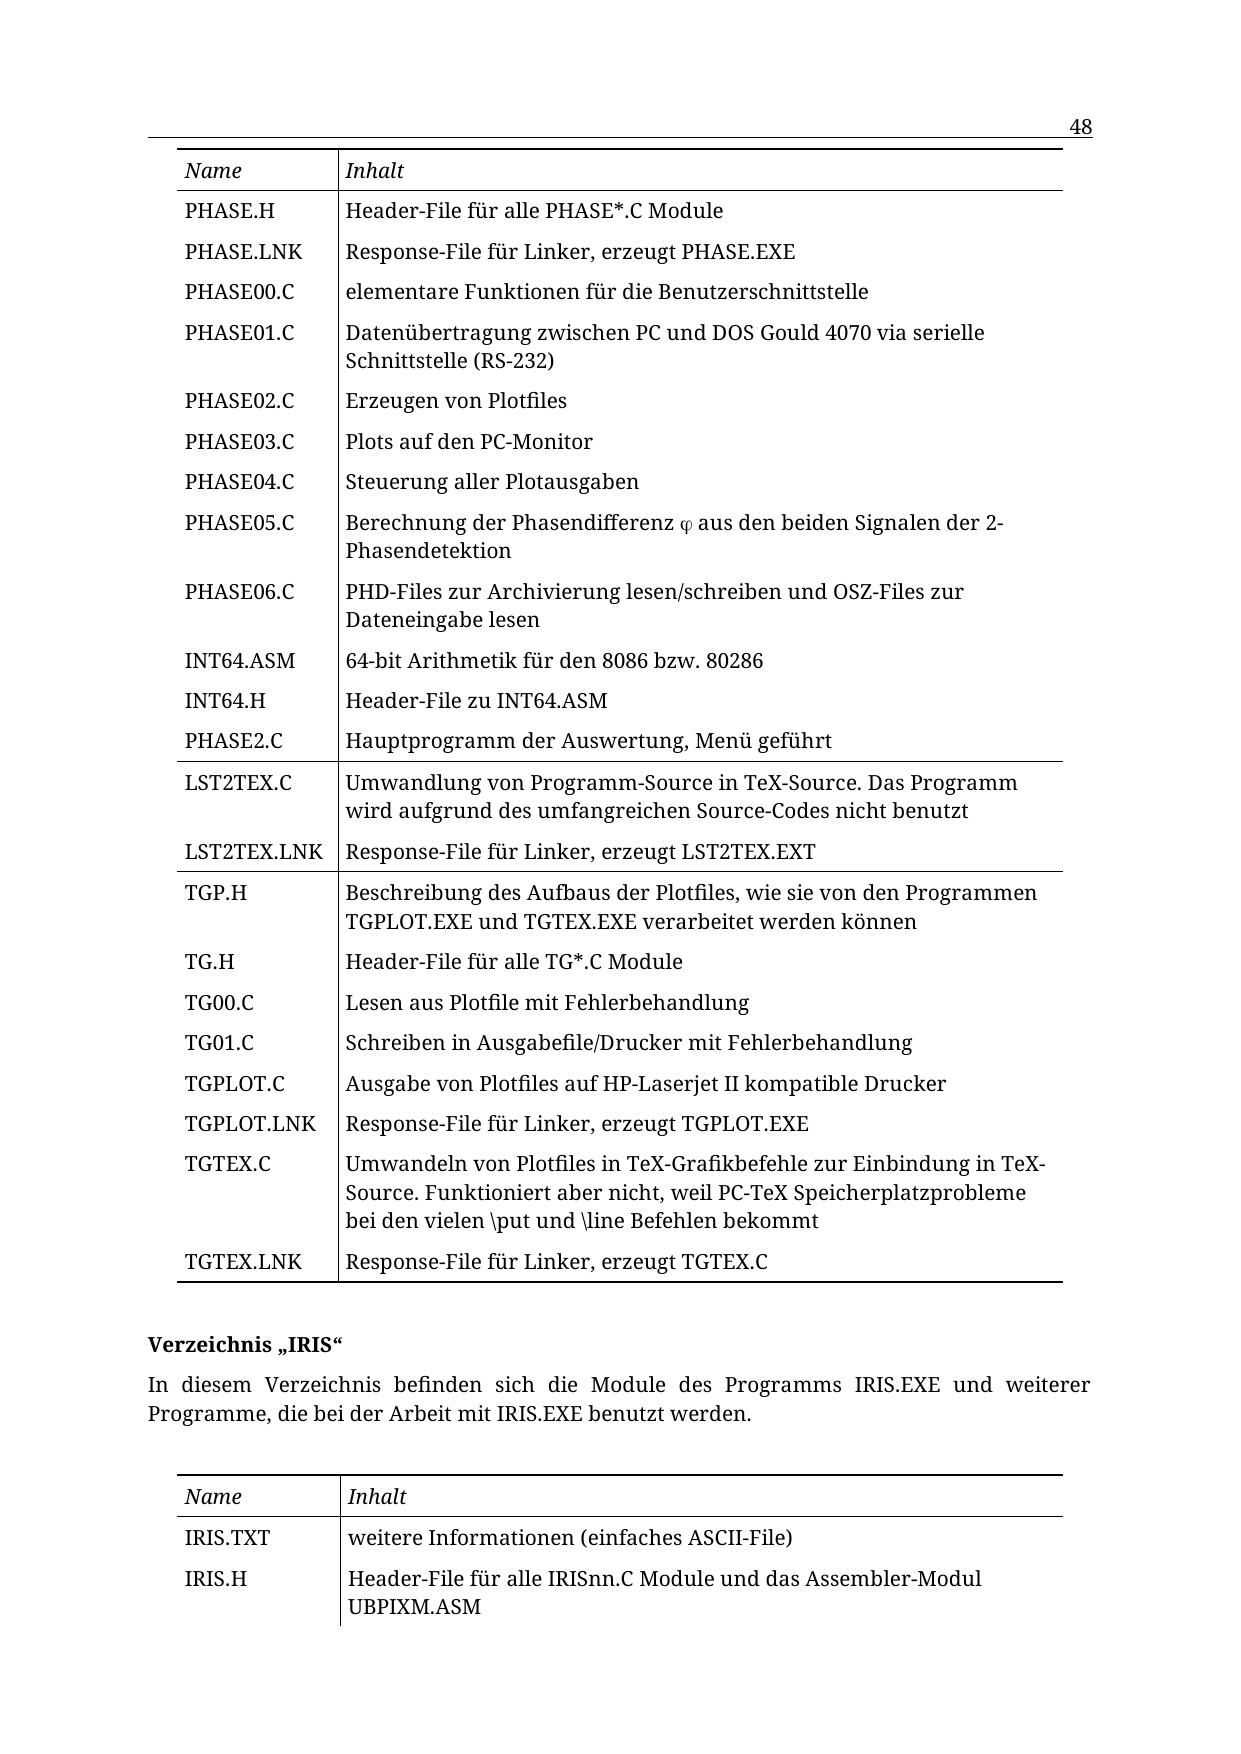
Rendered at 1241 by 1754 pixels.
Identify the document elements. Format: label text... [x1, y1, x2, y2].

table_cell Header-File für alle PHASE*.C Module [339, 191, 1063, 231]
table_cell TG.H [177, 941, 338, 982]
table_cell TGPLOT.C [177, 1063, 338, 1103]
table_cell Beschreibung des Aufbaus der Plotfiles, wie sie von den Programmen TGPLOT.EXE und TGTEX.EXE verarbeitet werden können [339, 872, 1063, 941]
table_cell TGTEX.LNK [177, 1241, 338, 1281]
table_cell Header-File für alle IRISnn.C Module und das Assembler-Modul UBPIXM.ASM [341, 1558, 1063, 1626]
table_cell PHD-Files zur Archivierung lesen/schreiben und OSZ-Files zur Dateneingabe lesen [339, 571, 1063, 639]
table_cell PHASE03.C [177, 421, 338, 461]
table_cell PHASE04.C [177, 461, 338, 502]
table_cell PHASE02.C [177, 380, 338, 421]
table_cell LST2TEX.C [177, 762, 338, 831]
table_cell Umwandlung von Programm-Source in TeX-Source. Das Programm wird aufgrund des umfangreichen Source-Codes nicht benutzt [339, 762, 1063, 831]
table_cell Berechnung der Phasendifferenz  aus den beiden Signalen der 2-Phasendetektion [339, 502, 1063, 571]
table_cell PHASE05.C [177, 502, 338, 571]
table_header Name [177, 150, 338, 190]
text Verzeichnis „IRIS“ [148, 1330, 1092, 1358]
table_cell Steuerung aller Plotausgaben [339, 461, 1063, 502]
table_cell TGPLOT.LNK [177, 1103, 338, 1143]
table_cell Header-File für alle TG*.C Module [339, 941, 1063, 982]
table_cell INT64.H [177, 680, 338, 720]
table_cell PHASE00.C [177, 271, 338, 311]
table_cell Plots auf den PC-Monitor [339, 421, 1063, 461]
table_cell Ausgabe von Plotfiles auf HP-Laserjet II kompatible Drucker [339, 1063, 1063, 1103]
table_cell TG01.C [177, 1022, 338, 1062]
table_cell weitere Informationen (einfaches ASCII-File) [341, 1517, 1063, 1557]
table_cell 64-bit Arithmetik für den 8086 bzw. 80286 [339, 640, 1063, 680]
table_cell PHASE.H [177, 191, 338, 231]
table_cell Response-File für Linker, erzeugt TGTEX.C [339, 1241, 1063, 1281]
table_cell LST2TEX.LNK [177, 831, 338, 871]
table_cell Datenübertragung zwischen PC und DOS Gould 4070 via serielle Schnittstelle (RS-232) [339, 311, 1063, 380]
table_cell INT64.ASM [177, 640, 338, 680]
table_cell Header-File zu INT64.ASM [339, 680, 1063, 720]
table_cell Hauptprogramm der Auswertung, Menü geführt [339, 720, 1063, 761]
table_cell Response-File für Linker, erzeugt PHASE.EXE [339, 231, 1063, 271]
table_cell TG00.C [177, 982, 338, 1022]
table_cell IRIS.TXT [177, 1517, 340, 1557]
table_cell TGP.H [177, 872, 338, 941]
table_cell Erzeugen von Plotfiles [339, 380, 1063, 421]
table_cell TGTEX.C [177, 1143, 338, 1241]
table_cell Response-File für Linker, erzeugt TGPLOT.EXE [339, 1103, 1063, 1143]
table_cell PHASE06.C [177, 571, 338, 639]
table_header Name [177, 1476, 340, 1516]
table_cell Response-File für Linker, erzeugt LST2TEX.EXT [339, 831, 1063, 871]
table_header Inhalt [339, 150, 1063, 190]
table_cell PHASE2.C [177, 720, 338, 761]
text In diesem Verzeichnis befinden sich die Module des Programms IRIS.EXE und weiterer Programme, die bei der Arbeit mit IRIS.EXE benutzt werden. [148, 1370, 1092, 1427]
table_cell Lesen aus Plotfile mit Fehlerbehandlung [339, 982, 1063, 1022]
table_header Inhalt [341, 1476, 1063, 1516]
table_cell PHASE01.C [177, 311, 338, 380]
table_cell Umwandeln von Plotfiles in TeX-Grafikbefehle zur Einbindung in TeX-Source. Funk­tioniert aber nicht, weil PC-TeX Speicherplatzprobleme bei den vielen \put und \line Befehlen bekommt [339, 1143, 1063, 1241]
table_cell IRIS.H [177, 1558, 340, 1626]
table_cell Schreiben in Ausgabefile/Drucker mit Fehlerbehandlung [339, 1022, 1063, 1062]
table_cell elementare Funktionen für die Benutzerschnittstelle [339, 271, 1063, 311]
table_cell PHASE.LNK [177, 231, 338, 271]
